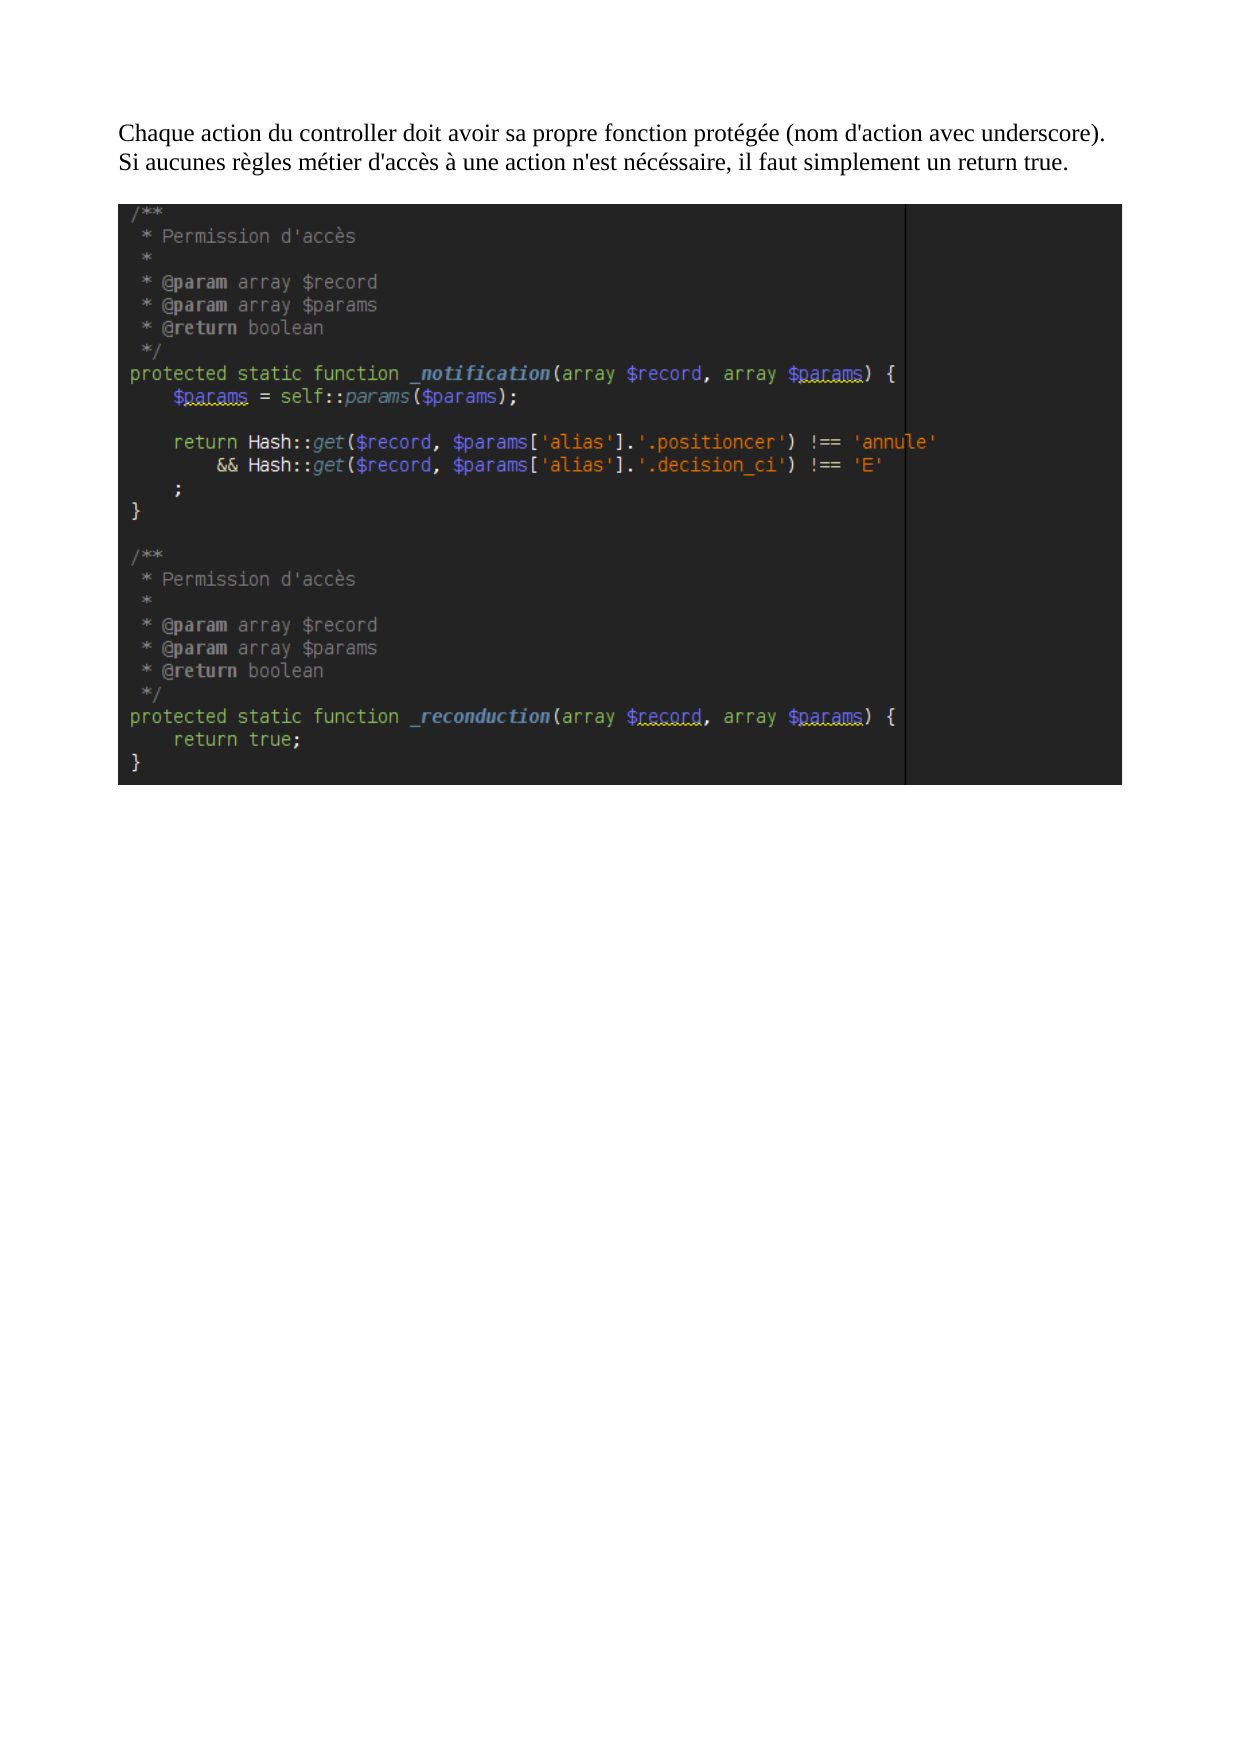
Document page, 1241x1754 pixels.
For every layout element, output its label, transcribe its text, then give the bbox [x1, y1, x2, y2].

text Chaque action du controller doit avoir sa propre fonction protégée (nom d'action avec underscore). [118, 118, 1122, 147]
picture [118, 204, 1123, 785]
text Si aucunes règles métier d'accès à une action n'est nécéssaire, il faut simplement un return true. [118, 147, 1122, 176]
